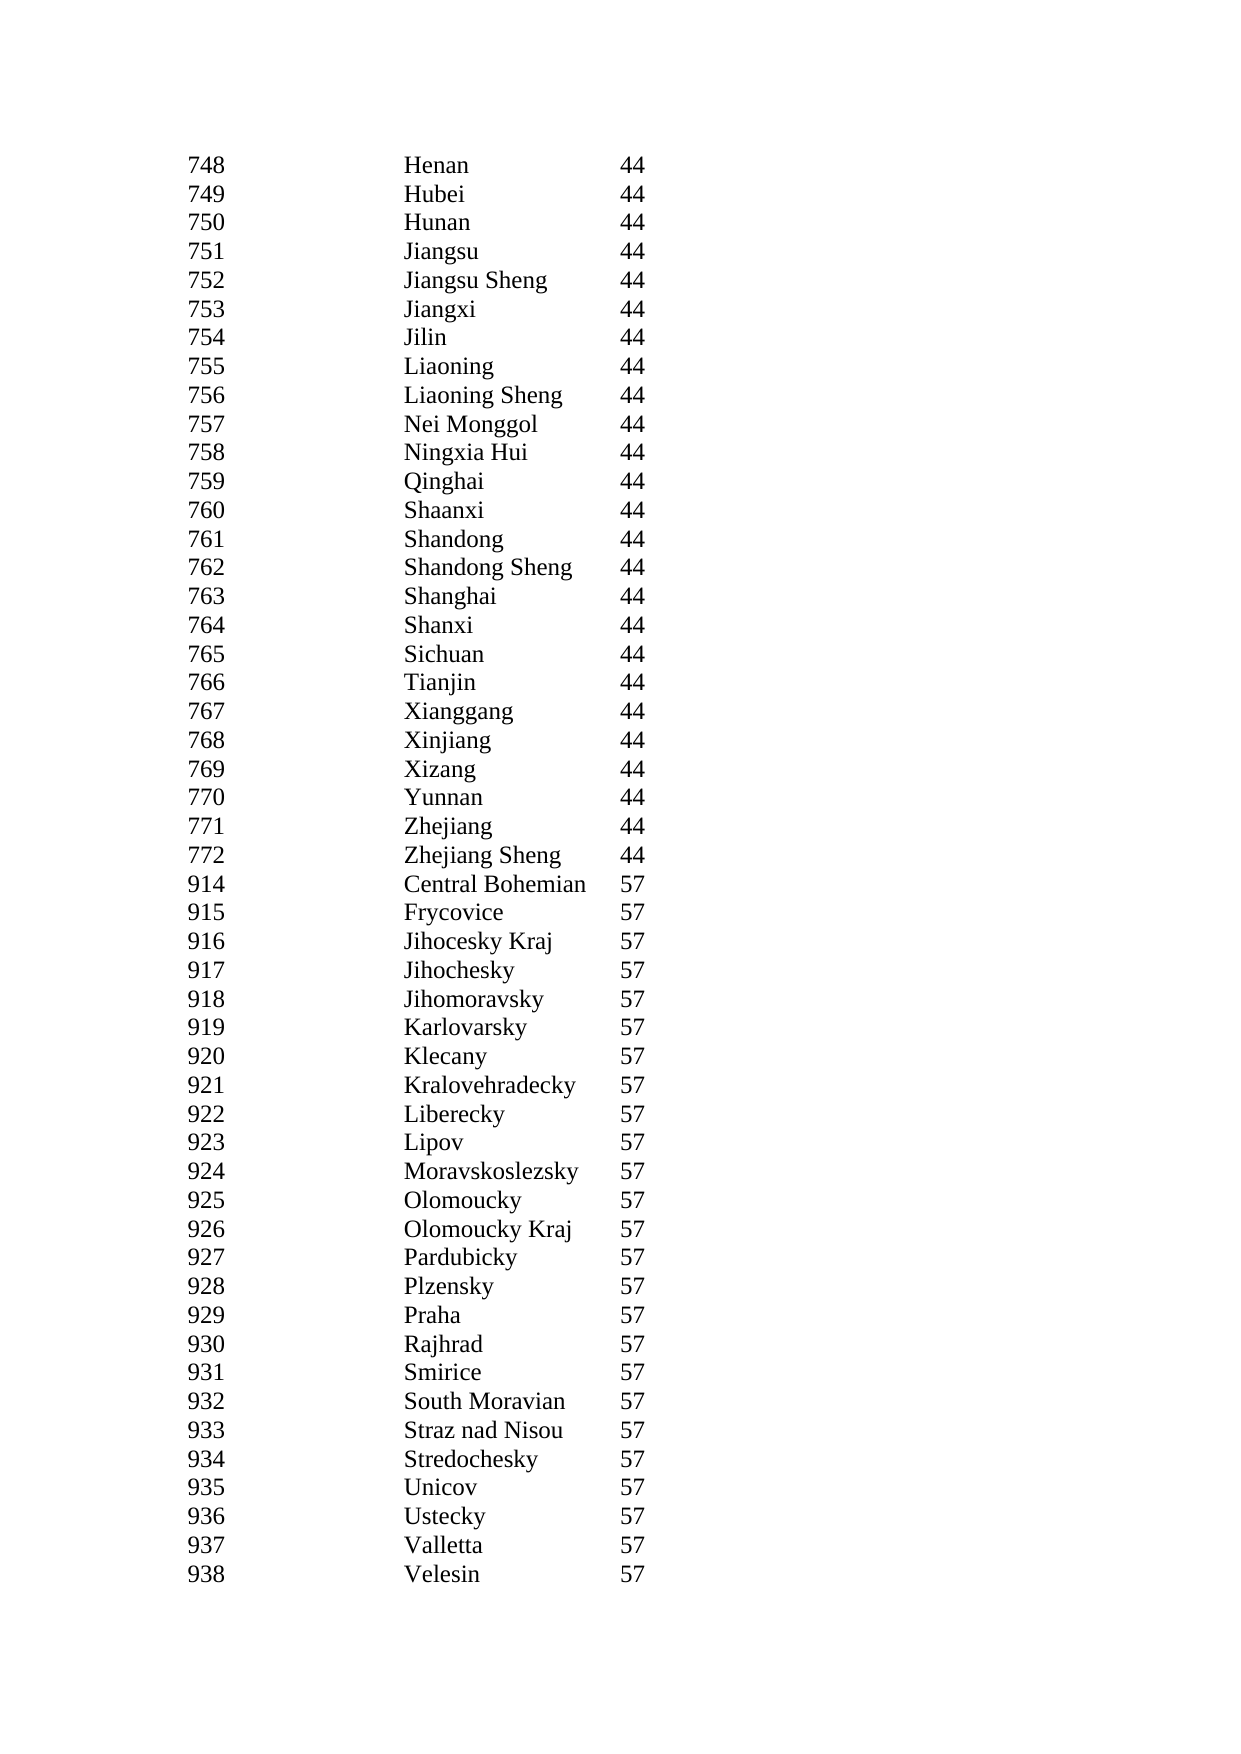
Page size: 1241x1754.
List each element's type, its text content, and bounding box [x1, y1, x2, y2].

table_cell 57 [620, 1501, 836, 1530]
table_cell [836, 926, 1053, 955]
table_cell 923 [188, 1128, 404, 1156]
table_cell 44 [620, 553, 836, 581]
table_cell 764 [188, 610, 404, 639]
table_cell 57 [620, 1415, 836, 1444]
table_cell Stredochesky [404, 1444, 620, 1472]
table_cell Liaoning Sheng [404, 380, 620, 409]
table_cell 768 [188, 725, 404, 754]
table_cell 44 [620, 179, 836, 207]
table_cell 44 [620, 265, 836, 294]
table_cell Rajhrad [404, 1329, 620, 1357]
table_cell Zhejiang [404, 811, 620, 840]
table_cell [836, 1501, 1053, 1530]
table_cell 930 [188, 1329, 404, 1357]
table_cell 57 [620, 1243, 836, 1271]
table_cell 755 [188, 351, 404, 380]
table_cell 756 [188, 380, 404, 409]
table_cell [836, 1559, 1053, 1587]
table_cell 44 [620, 754, 836, 782]
table_cell Olomoucky [404, 1185, 620, 1214]
table_cell [836, 581, 1053, 610]
table_cell 44 [620, 725, 836, 754]
table_cell 57 [620, 1473, 836, 1501]
table_cell 44 [620, 351, 836, 380]
table_cell [836, 1185, 1053, 1214]
table_cell 44 [620, 783, 836, 811]
table_cell 57 [620, 1300, 836, 1329]
table_cell 57 [620, 1070, 836, 1099]
table_cell [836, 553, 1053, 581]
table_cell 924 [188, 1156, 404, 1185]
table_cell 44 [620, 610, 836, 639]
table_cell [836, 1530, 1053, 1559]
table_cell Shandong Sheng [404, 553, 620, 581]
table_cell 927 [188, 1243, 404, 1271]
table_cell Klecany [404, 1041, 620, 1070]
table_cell [836, 323, 1053, 351]
table_cell Shanxi [404, 610, 620, 639]
table_cell [836, 1300, 1053, 1329]
table_cell [836, 351, 1053, 380]
table_cell 751 [188, 236, 404, 265]
table_cell [836, 1329, 1053, 1357]
table_cell 57 [620, 1271, 836, 1300]
table_cell [836, 869, 1053, 897]
table_cell Jihocesky Kraj [404, 926, 620, 955]
table_cell [836, 150, 1053, 179]
table_cell 916 [188, 926, 404, 955]
table_cell 57 [620, 1358, 836, 1386]
table_cell Olomoucky Kraj [404, 1214, 620, 1242]
table_cell 759 [188, 466, 404, 495]
table_cell [836, 179, 1053, 207]
table_cell [836, 1386, 1053, 1415]
table_cell 921 [188, 1070, 404, 1099]
table_cell 749 [188, 179, 404, 207]
table_cell 44 [620, 581, 836, 610]
table_cell 57 [620, 1041, 836, 1070]
table_cell Nei Monggol [404, 409, 620, 437]
table_cell Shanghai [404, 581, 620, 610]
table_cell Yunnan [404, 783, 620, 811]
table_cell 929 [188, 1300, 404, 1329]
table_cell [836, 409, 1053, 437]
table_cell 771 [188, 811, 404, 840]
table_cell Jiangsu [404, 236, 620, 265]
table_cell 44 [620, 811, 836, 840]
table_cell [836, 1099, 1053, 1127]
table_cell [836, 208, 1053, 236]
table_cell Jihomoravsky [404, 984, 620, 1012]
table_cell Jilin [404, 323, 620, 351]
table_cell 933 [188, 1415, 404, 1444]
table_cell [836, 898, 1053, 926]
table_cell 57 [620, 984, 836, 1012]
table_cell 914 [188, 869, 404, 897]
table_cell [836, 696, 1053, 725]
table_cell [836, 1070, 1053, 1099]
table_cell 57 [620, 1559, 836, 1587]
table_cell 44 [620, 150, 836, 179]
table_cell 44 [620, 208, 836, 236]
table_cell Kralovehradecky [404, 1070, 620, 1099]
table_cell 757 [188, 409, 404, 437]
table_cell 57 [620, 926, 836, 955]
table_cell Jiangxi [404, 294, 620, 322]
table_cell 44 [620, 294, 836, 322]
table_cell 57 [620, 1444, 836, 1472]
table_cell 758 [188, 438, 404, 466]
table_cell Ningxia Hui [404, 438, 620, 466]
table_cell Liberecky [404, 1099, 620, 1127]
table_cell [836, 955, 1053, 984]
table_cell 926 [188, 1214, 404, 1242]
table_cell 938 [188, 1559, 404, 1587]
table_cell 772 [188, 840, 404, 869]
table_cell 44 [620, 409, 836, 437]
table_cell Valletta [404, 1530, 620, 1559]
table_cell South Moravian [404, 1386, 620, 1415]
table_cell Qinghai [404, 466, 620, 495]
table_cell Tianjin [404, 668, 620, 696]
table_cell 44 [620, 466, 836, 495]
table_cell 57 [620, 1128, 836, 1156]
table_cell 57 [620, 1386, 836, 1415]
table_cell Xinjiang [404, 725, 620, 754]
table_cell Velesin [404, 1559, 620, 1587]
table_cell Plzensky [404, 1271, 620, 1300]
table_cell [836, 1473, 1053, 1501]
table_cell 44 [620, 668, 836, 696]
table_cell [836, 1358, 1053, 1386]
table_cell Shaanxi [404, 495, 620, 524]
table_cell 57 [620, 955, 836, 984]
table_cell [836, 783, 1053, 811]
table_cell Sichuan [404, 639, 620, 667]
table_cell 44 [620, 524, 836, 552]
table_cell Xianggang [404, 696, 620, 725]
table_cell [836, 380, 1053, 409]
table_cell [836, 1214, 1053, 1242]
table_cell 753 [188, 294, 404, 322]
table_cell [836, 1156, 1053, 1185]
table_cell Lipov [404, 1128, 620, 1156]
table_cell 57 [620, 1099, 836, 1127]
table_cell 44 [620, 696, 836, 725]
table_cell 915 [188, 898, 404, 926]
table_cell 769 [188, 754, 404, 782]
table_cell Jiangsu Sheng [404, 265, 620, 294]
table_cell 44 [620, 639, 836, 667]
table_cell [836, 438, 1053, 466]
table_cell 763 [188, 581, 404, 610]
table_cell 44 [620, 840, 836, 869]
table_cell 57 [620, 1214, 836, 1242]
table_cell Smirice [404, 1358, 620, 1386]
table_cell 57 [620, 898, 836, 926]
table_cell [836, 1013, 1053, 1041]
table_cell 917 [188, 955, 404, 984]
table_cell [836, 1243, 1053, 1271]
table_cell [836, 754, 1053, 782]
table_cell 750 [188, 208, 404, 236]
table_cell 57 [620, 1156, 836, 1185]
table_cell [836, 1041, 1053, 1070]
table_cell Unicov [404, 1473, 620, 1501]
table_cell [836, 236, 1053, 265]
table_cell 57 [620, 869, 836, 897]
table_cell 770 [188, 783, 404, 811]
table_cell 57 [620, 1530, 836, 1559]
table_cell [836, 1271, 1053, 1300]
table_cell 937 [188, 1530, 404, 1559]
table_cell Hunan [404, 208, 620, 236]
table_cell Hubei [404, 179, 620, 207]
table_cell [836, 524, 1053, 552]
table_cell 767 [188, 696, 404, 725]
table_cell Pardubicky [404, 1243, 620, 1271]
table_cell 928 [188, 1271, 404, 1300]
table_cell 920 [188, 1041, 404, 1070]
table_cell 931 [188, 1358, 404, 1386]
table_cell [836, 668, 1053, 696]
table_cell 57 [620, 1185, 836, 1214]
table_cell 934 [188, 1444, 404, 1472]
table_cell Jihochesky [404, 955, 620, 984]
table_cell [836, 294, 1053, 322]
table_cell Moravskoslezsky [404, 1156, 620, 1185]
table_cell 44 [620, 380, 836, 409]
table_cell Henan [404, 150, 620, 179]
table_cell Shandong [404, 524, 620, 552]
table_cell [836, 466, 1053, 495]
table_cell Central Bohemian [404, 869, 620, 897]
table_cell Praha [404, 1300, 620, 1329]
table_cell Liaoning [404, 351, 620, 380]
table_cell 44 [620, 495, 836, 524]
table_cell Ustecky [404, 1501, 620, 1530]
table_cell [836, 725, 1053, 754]
table_cell 57 [620, 1013, 836, 1041]
table_cell [836, 610, 1053, 639]
table_cell [836, 639, 1053, 667]
table_cell [836, 495, 1053, 524]
table_cell [836, 811, 1053, 840]
table_cell 935 [188, 1473, 404, 1501]
table_cell Frycovice [404, 898, 620, 926]
table_cell [836, 984, 1053, 1012]
table_cell [836, 1415, 1053, 1444]
table_cell 932 [188, 1386, 404, 1415]
table_cell 748 [188, 150, 404, 179]
table_cell 936 [188, 1501, 404, 1530]
table_cell 762 [188, 553, 404, 581]
table_cell Karlovarsky [404, 1013, 620, 1041]
table_cell [836, 1128, 1053, 1156]
table_cell 760 [188, 495, 404, 524]
table_cell 44 [620, 323, 836, 351]
table_cell 918 [188, 984, 404, 1012]
table_cell [836, 265, 1053, 294]
table_cell Xizang [404, 754, 620, 782]
table_cell Zhejiang Sheng [404, 840, 620, 869]
table_cell 57 [620, 1329, 836, 1357]
table_cell 752 [188, 265, 404, 294]
table_cell [836, 1444, 1053, 1472]
table_cell 44 [620, 236, 836, 265]
table_cell 766 [188, 668, 404, 696]
table_cell 761 [188, 524, 404, 552]
table_cell [836, 840, 1053, 869]
table_cell 919 [188, 1013, 404, 1041]
table_cell 44 [620, 438, 836, 466]
table_cell 925 [188, 1185, 404, 1214]
table_cell 754 [188, 323, 404, 351]
table_cell Straz nad Nisou [404, 1415, 620, 1444]
table_cell 922 [188, 1099, 404, 1127]
table_cell 765 [188, 639, 404, 667]
